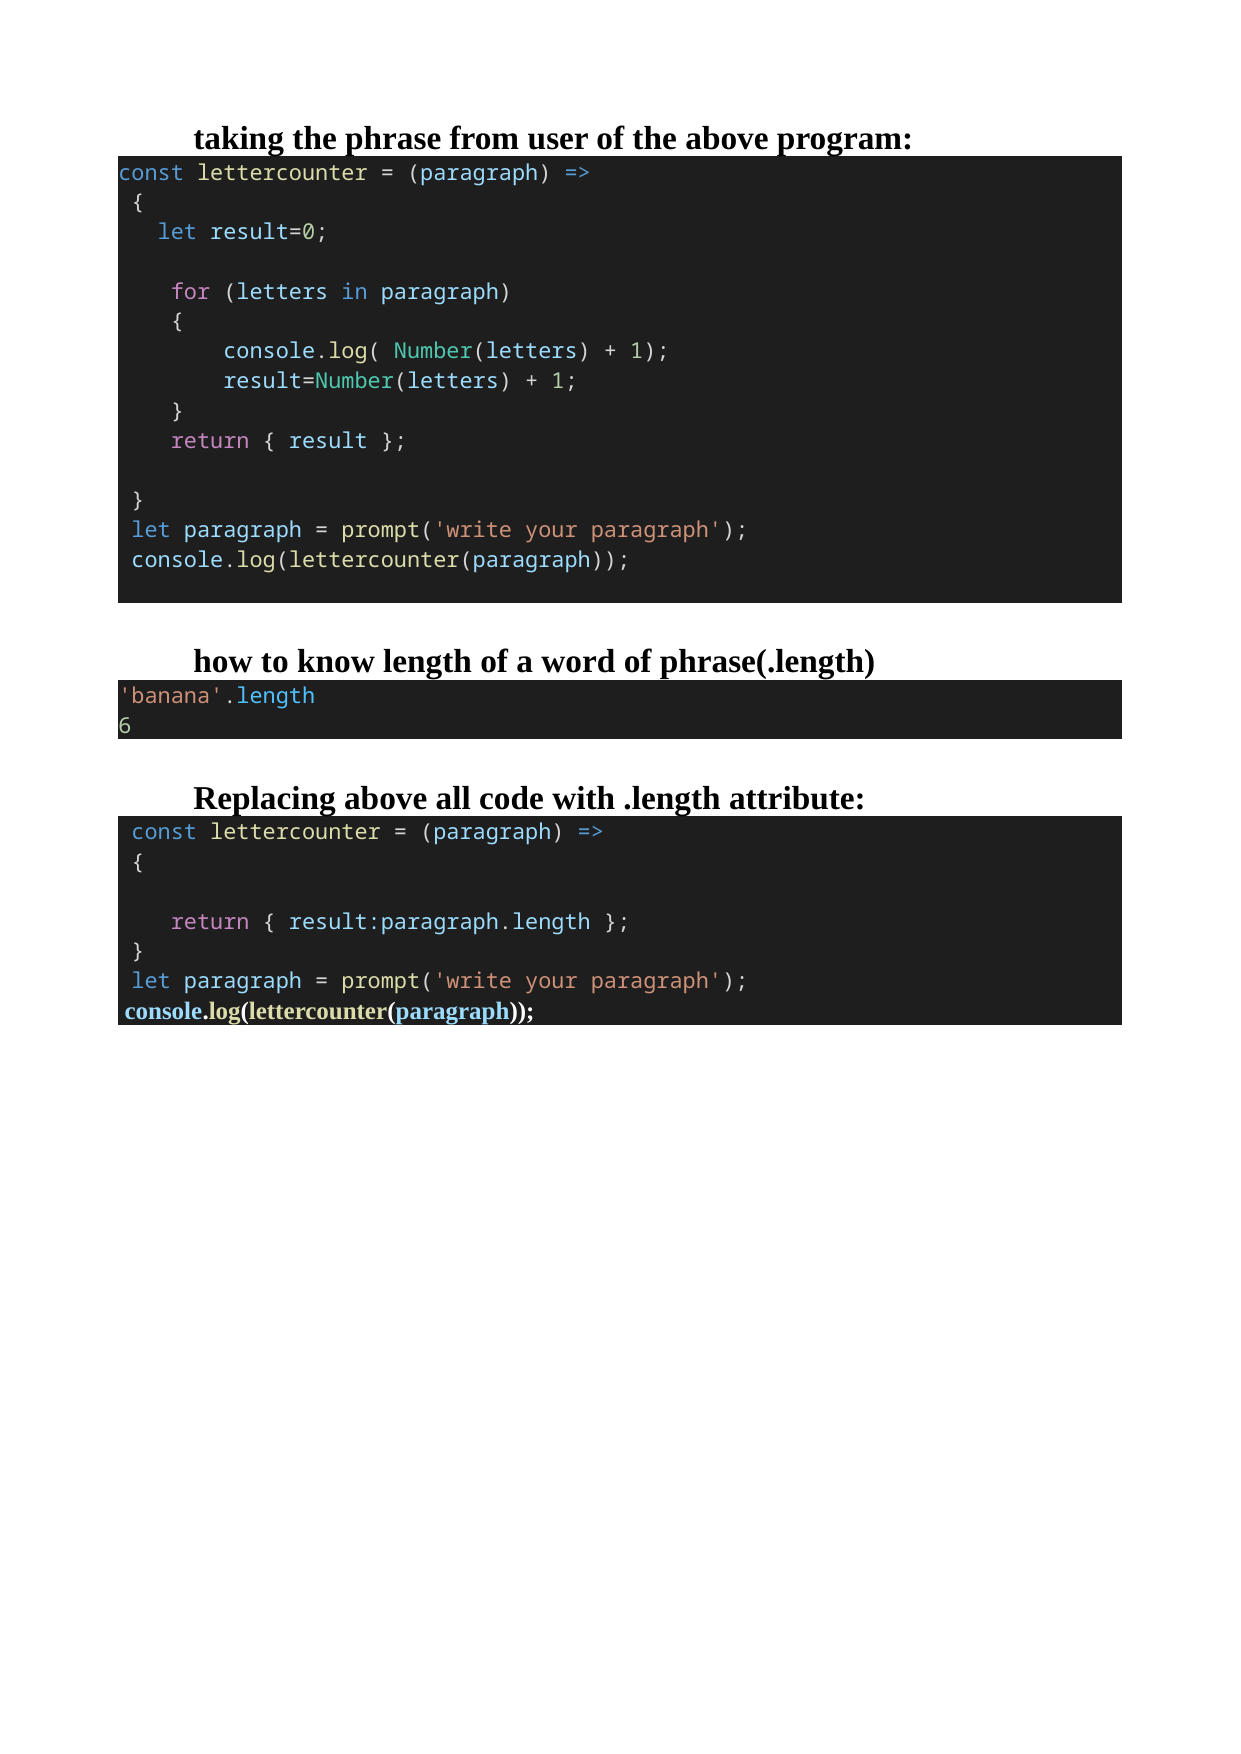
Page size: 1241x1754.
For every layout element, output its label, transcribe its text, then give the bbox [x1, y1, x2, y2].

text 6 [118, 710, 1122, 739]
text 'banana'.length [118, 680, 1122, 710]
text } [118, 395, 1122, 424]
text console.log( Number(letters) + 1); [118, 335, 1122, 365]
text const lettercounter = (paragraph) => [118, 816, 1122, 846]
text console.log(lettercounter(paragraph)); [118, 995, 1122, 1025]
text how to know length of a word of phrase(.length) [118, 642, 1122, 680]
text } [118, 484, 1122, 514]
text { [118, 186, 1122, 216]
text for (letters in paragraph) [118, 276, 1122, 305]
text taking the phrase from user of the above program: [118, 118, 1122, 156]
text console.log(lettercounter(paragraph)); [118, 544, 1122, 573]
text } [118, 935, 1122, 965]
text result=Number(letters) + 1; [118, 365, 1122, 395]
text let paragraph = prompt('write your paragraph'); [118, 965, 1122, 995]
text return { result }; [118, 424, 1122, 454]
text Replacing above all code with .length attribute: [118, 778, 1122, 816]
text const lettercounter = (paragraph) => [118, 156, 1122, 186]
text { [118, 305, 1122, 335]
text return { result:paragraph.length }; [118, 906, 1122, 935]
text let paragraph = prompt('write your paragraph'); [118, 514, 1122, 544]
text { [118, 846, 1122, 876]
text let result=0; [118, 216, 1122, 246]
